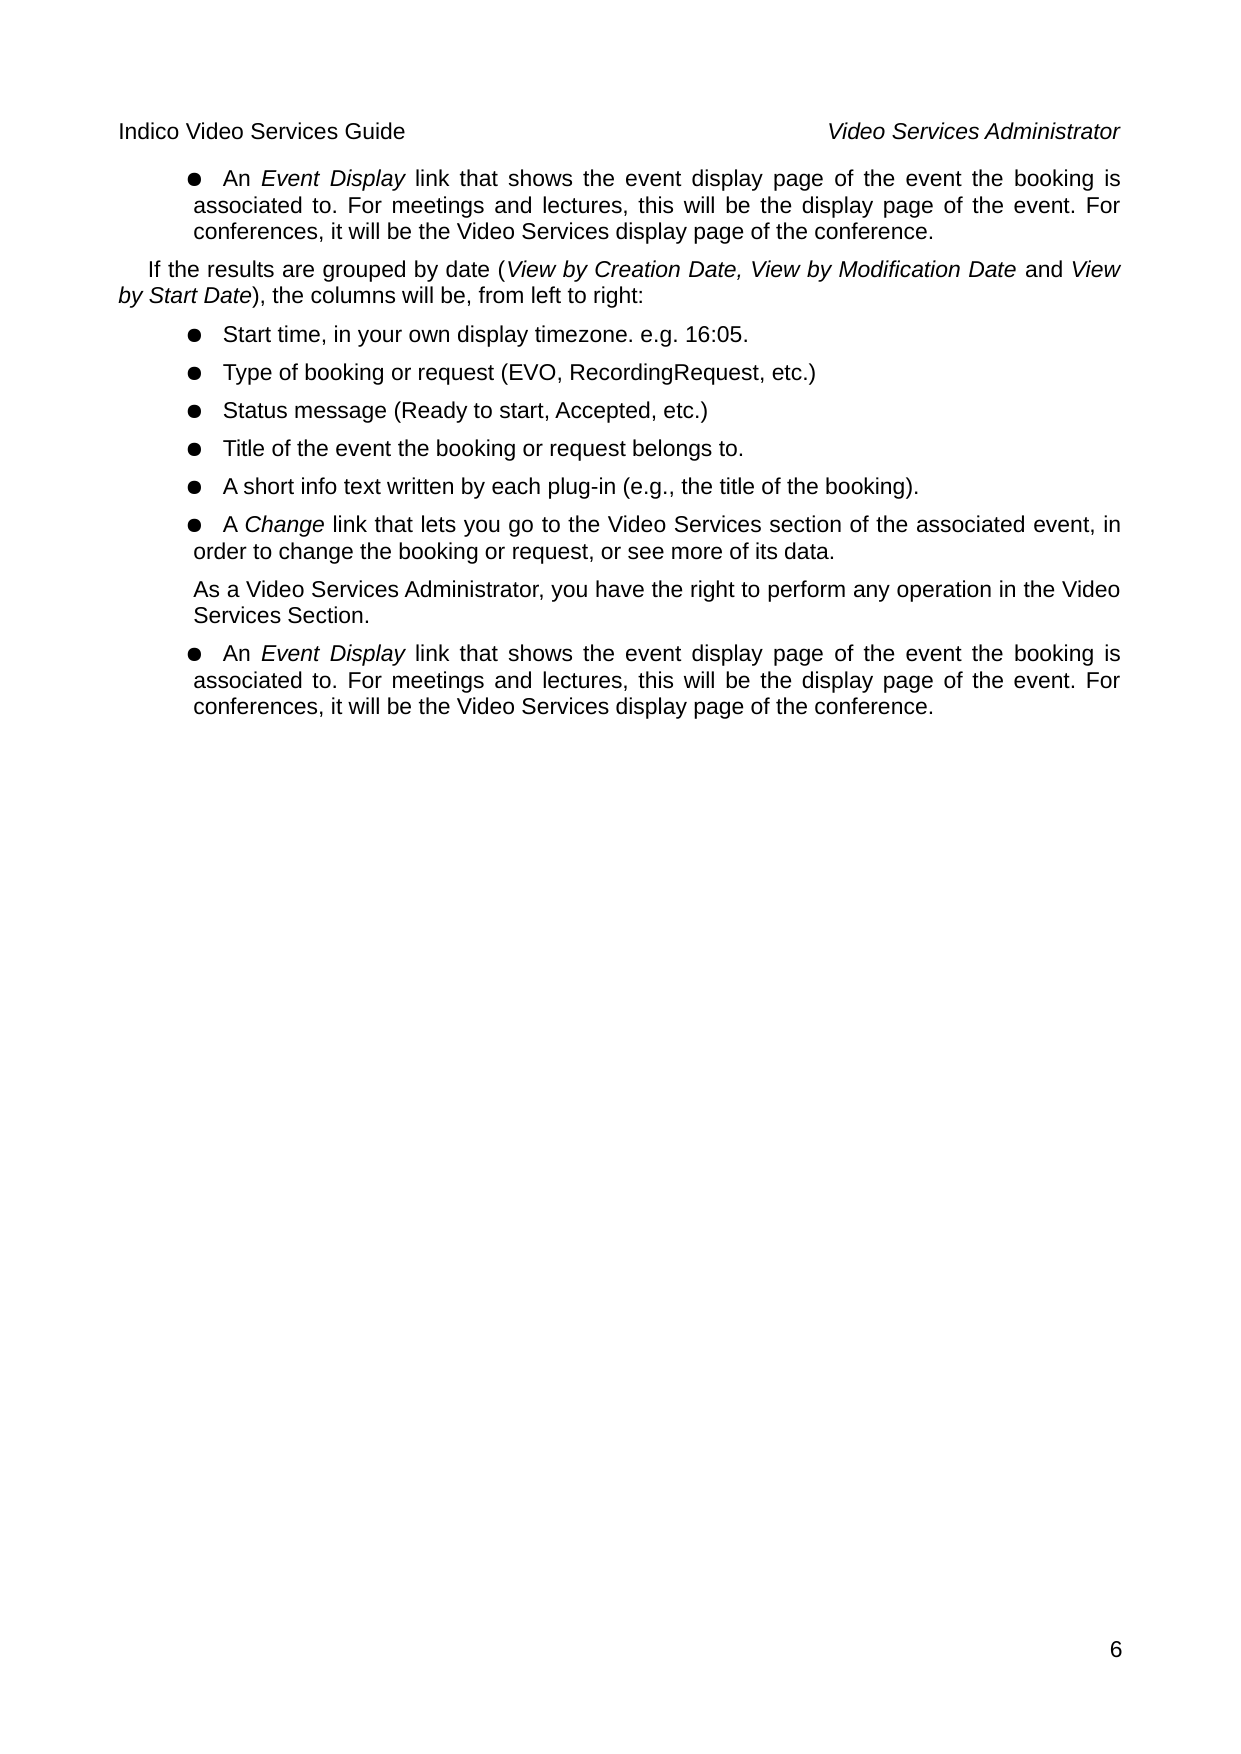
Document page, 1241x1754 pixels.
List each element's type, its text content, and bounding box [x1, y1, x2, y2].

list An Event Display link that shows the event display page of the event the booking is associated to. For meetings and lectures, this will be the display page of the event. For conferences, it will be the Video Services display page of the conference. [156, 640, 1122, 719]
list Start time, in your own display timezone. e.g. 16:05. [156, 321, 1122, 347]
list As a Video Services Administrator, you have the right to perform any operation in the Video Services Section. [156, 576, 1122, 628]
text If the results are grouped by date (View by Creation Date, View by Modification Date and View by Start Date), the columns will be, from left to right: [118, 256, 1122, 309]
list Type of booking or request (EVO, RecordingRequest, etc.) [156, 359, 1122, 385]
list Title of the event the booking or request belongs to. [156, 435, 1122, 461]
list An Event Display link that shows the event display page of the event the booking is associated to. For meetings and lectures, this will be the display page of the event. For conferences, it will be the Video Services display page of the conference. [156, 165, 1122, 244]
list Status message (Ready to start, Accepted, etc.) [156, 397, 1122, 423]
list A short info text written by each plug-in (e.g., the title of the booking). [156, 473, 1122, 499]
list A Change link that lets you go to the Video Services section of the associated event, in order to change the booking or request, or see more of its data. [156, 511, 1122, 564]
